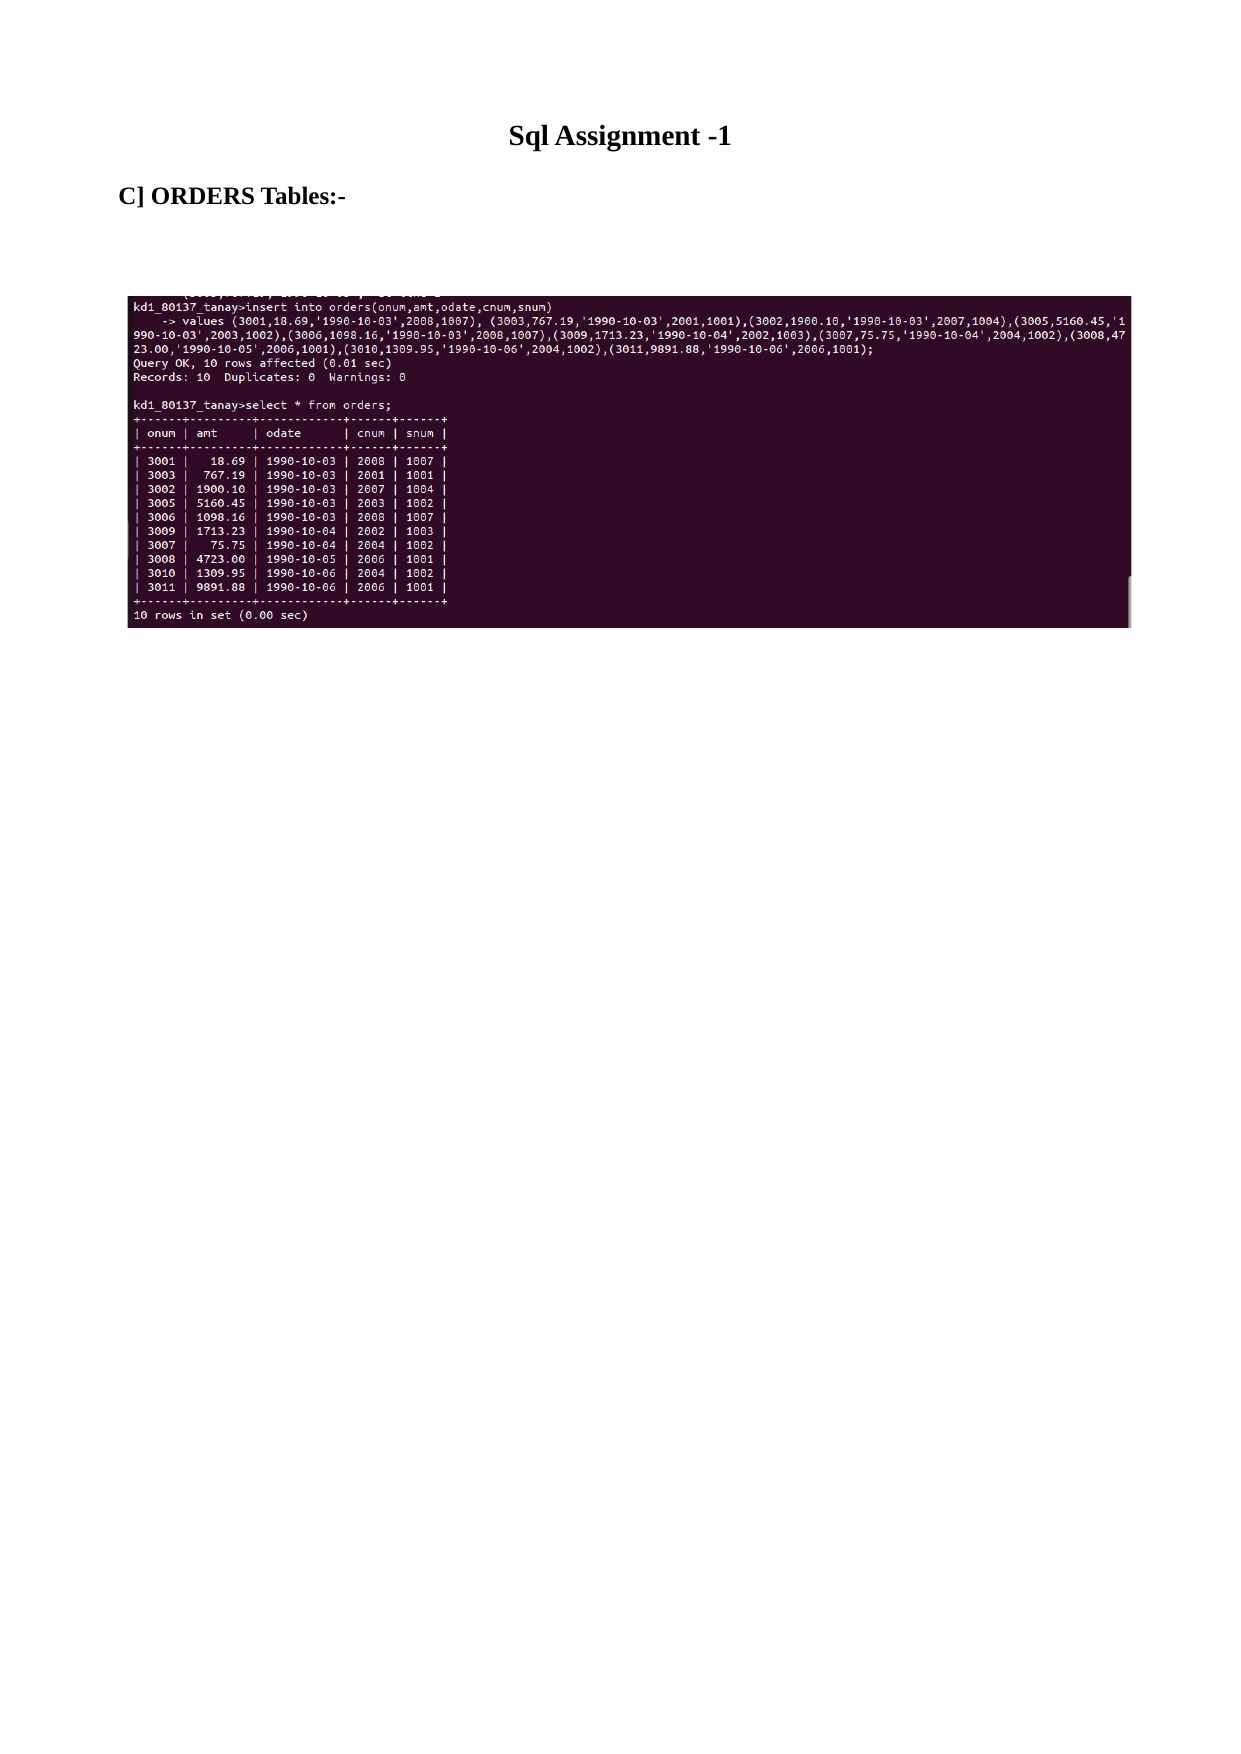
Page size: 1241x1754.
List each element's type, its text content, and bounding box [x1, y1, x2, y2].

picture [127, 296, 1132, 628]
text C] ORDERS Tables:- [118, 181, 1122, 210]
